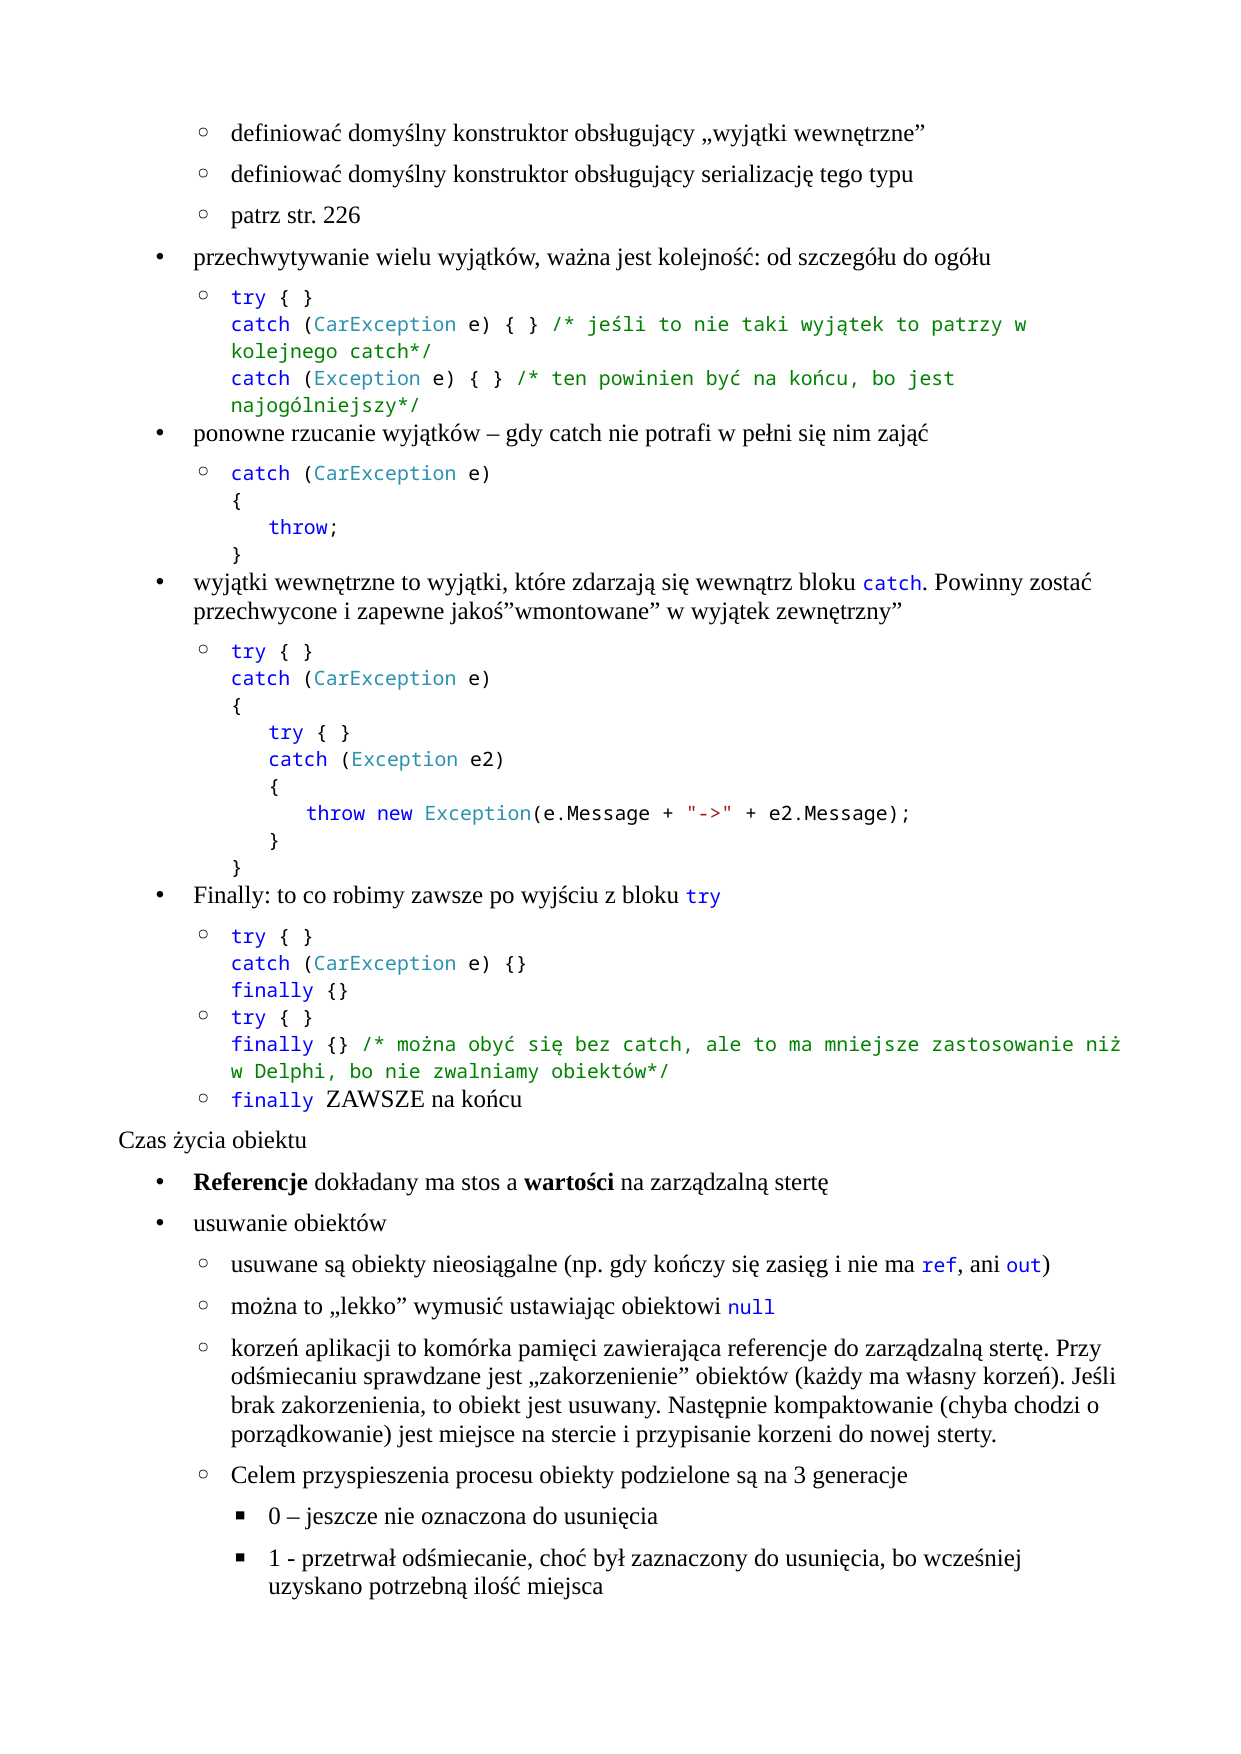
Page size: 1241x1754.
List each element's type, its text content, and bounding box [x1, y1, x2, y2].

list } [193, 540, 1122, 567]
list { [193, 486, 1122, 513]
list usuwane są obiekty nieosiągalne (np. gdy kończy się zasięg i nie ma ref, ani out) [193, 1249, 1122, 1278]
list definiować domyślny konstruktor obsługujący „wyjątki wewnętrzne” [193, 118, 1122, 147]
list catch (Exception e) { } /* ten powinien być na końcu, bo jest najogólniejszy*/ [193, 364, 1122, 418]
list } [231, 826, 1122, 853]
list przechwytywanie wielu wyjątków, ważna jest kolejność: od szczegółu do ogółu [156, 242, 1122, 271]
text Czas życia obiektu [118, 1126, 1122, 1154]
list można to „lekko” wymusić ustawiając obiektowi null [193, 1291, 1122, 1320]
list Finally: to co robimy zawsze po wyjściu z bloku try [156, 880, 1122, 909]
list { [231, 772, 1122, 799]
list try { } [193, 922, 1122, 949]
list try { } [231, 718, 1122, 746]
list catch (CarException e) {} [193, 949, 1122, 976]
list } [193, 853, 1122, 880]
list 0 – jeszcze nie oznaczona do usunięcia [231, 1501, 1122, 1530]
list try { } [193, 283, 1122, 310]
list finally ZAWSZE na końcu [193, 1084, 1122, 1113]
list { [193, 692, 1122, 718]
list throw new Exception(e.Message + "->" + e2.Message); [268, 799, 1122, 826]
list wyjątki wewnętrzne to wyjątki, które zdarzają się wewnątrz bloku catch. Powinny zostać przechwycone i zapewne jakoś”wmontowane” w wyjątek zewnętrzny” [156, 567, 1122, 625]
list catch (Exception e2) [231, 746, 1122, 772]
list throw; [231, 513, 1122, 540]
list finally {} /* można obyć się bez catch, ale to ma mniejsze zastosowanie niż w Delphi, bo nie zwalniamy obiektów*/ [193, 1030, 1122, 1084]
list korzeń aplikacji to komórka pamięci zawierająca referencje do zarządzalną stertę. Przy odśmiecaniu sprawdzane jest „zakorzenienie” obiektów (każdy ma własny korzeń). Jeśli brak zakorzenienia, to obiekt jest usuwany. Następnie kompaktowanie (chyba chodzi o porządkowanie) jest miejsce na stercie i przypisanie korzeni do nowej sterty. [193, 1333, 1122, 1448]
list definiować domyślny konstruktor obsługujący serializację tego typu [193, 159, 1122, 188]
list ponowne rzucanie wyjątków – gdy catch nie potrafi w pełni się nim zająć [156, 418, 1122, 447]
list catch (CarException e) [193, 664, 1122, 692]
list try { } [193, 638, 1122, 664]
list Celem przyspieszenia procesu obiekty podzielone są na 3 generacje [193, 1460, 1122, 1489]
list try { } [193, 1003, 1122, 1030]
list finally {} [193, 976, 1122, 1003]
list 1 - przetrwał odśmiecanie, choć był zaznaczony do usunięcia, bo wcześniej uzyskano potrzebną ilość miejsca [231, 1543, 1122, 1600]
list Referencje dokładany ma stos a wartości na zarządzalną stertę [156, 1167, 1122, 1196]
list patrz str. 226 [193, 201, 1122, 229]
list catch (CarException e) [193, 459, 1122, 486]
list catch (CarException e) { } /* jeśli to nie taki wyjątek to patrzy w kolejnego catch*/ [193, 310, 1122, 364]
list usuwanie obiektów [156, 1208, 1122, 1237]
